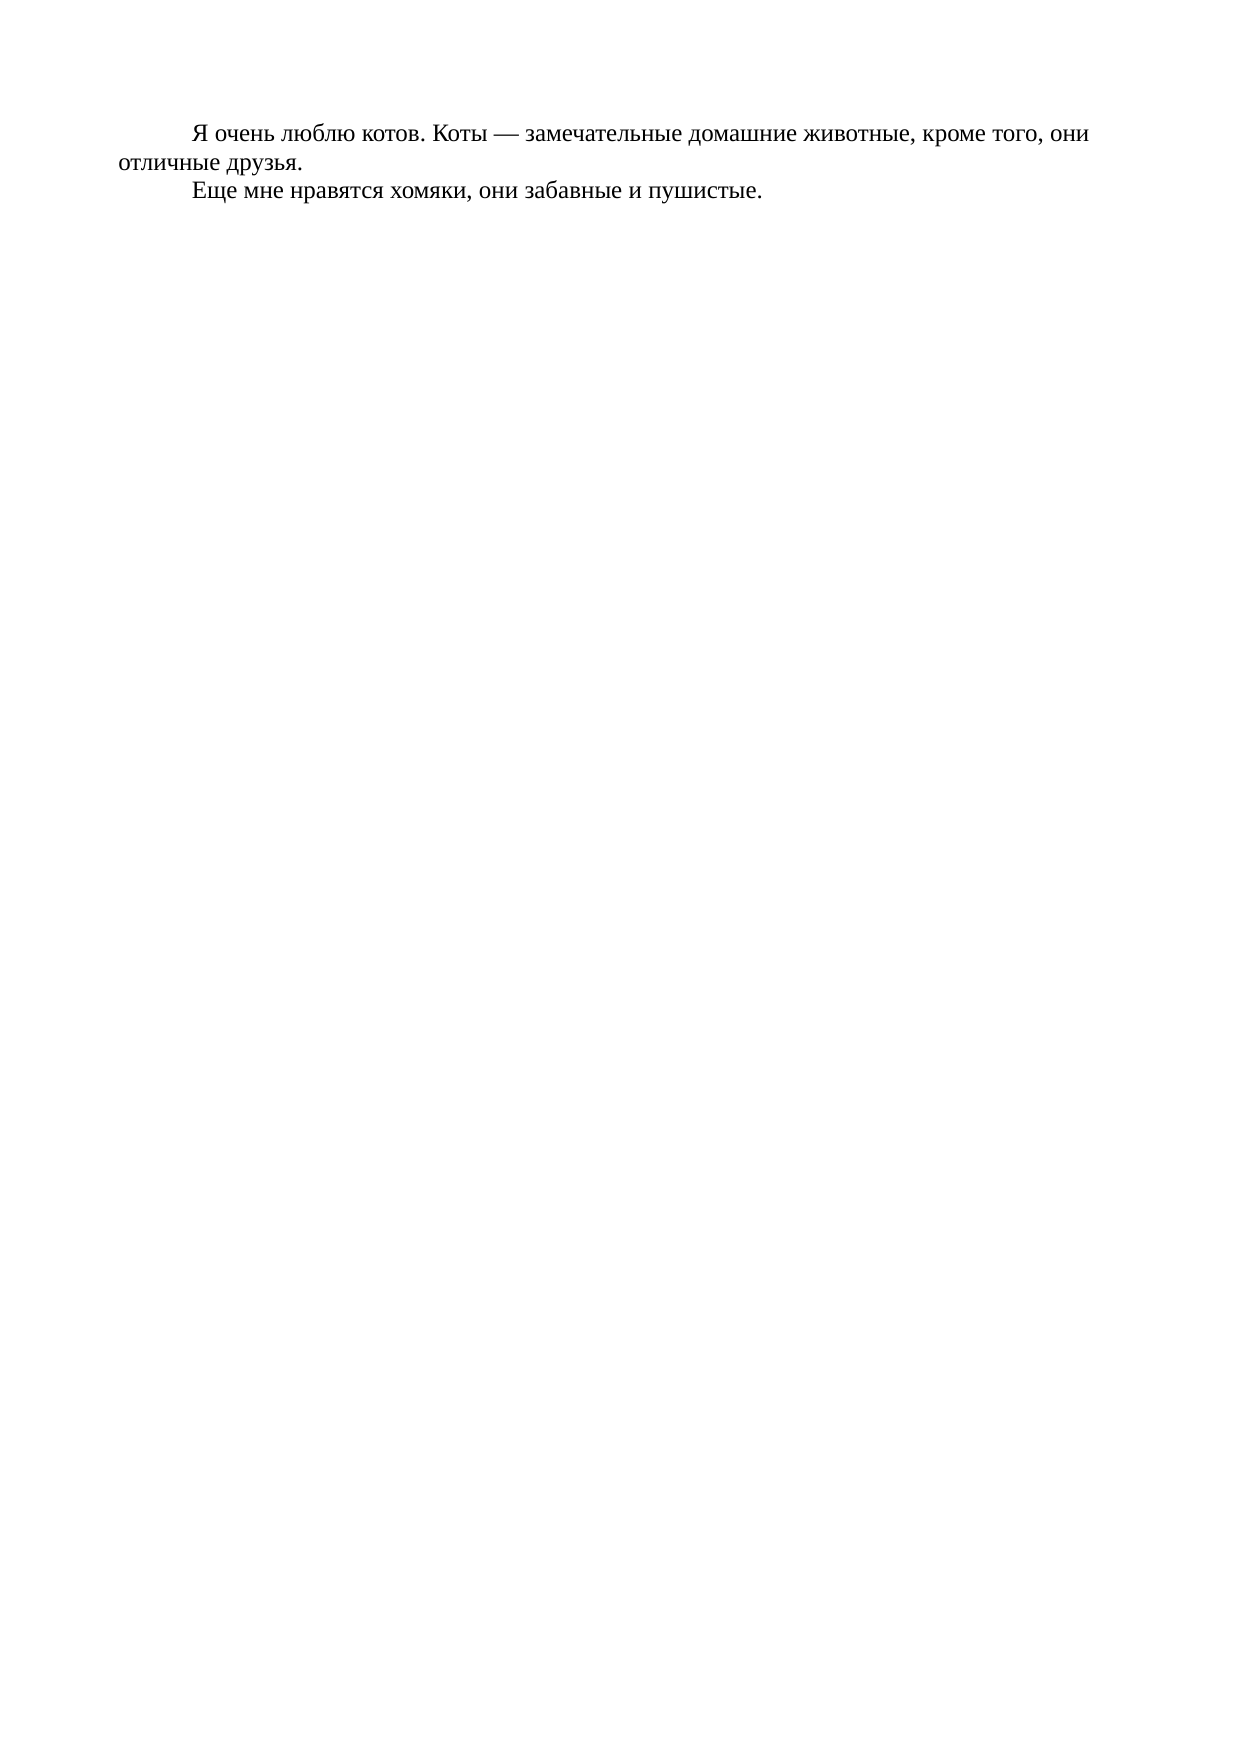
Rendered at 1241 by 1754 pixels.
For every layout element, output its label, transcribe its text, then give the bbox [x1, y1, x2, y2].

text Я очень люблю котов. Коты — замечательные домашние животные, кроме того, они отличные друзья. [118, 118, 1122, 176]
text Еще мне нравятся хомяки, они забавные и пушистые. [118, 176, 1122, 204]
